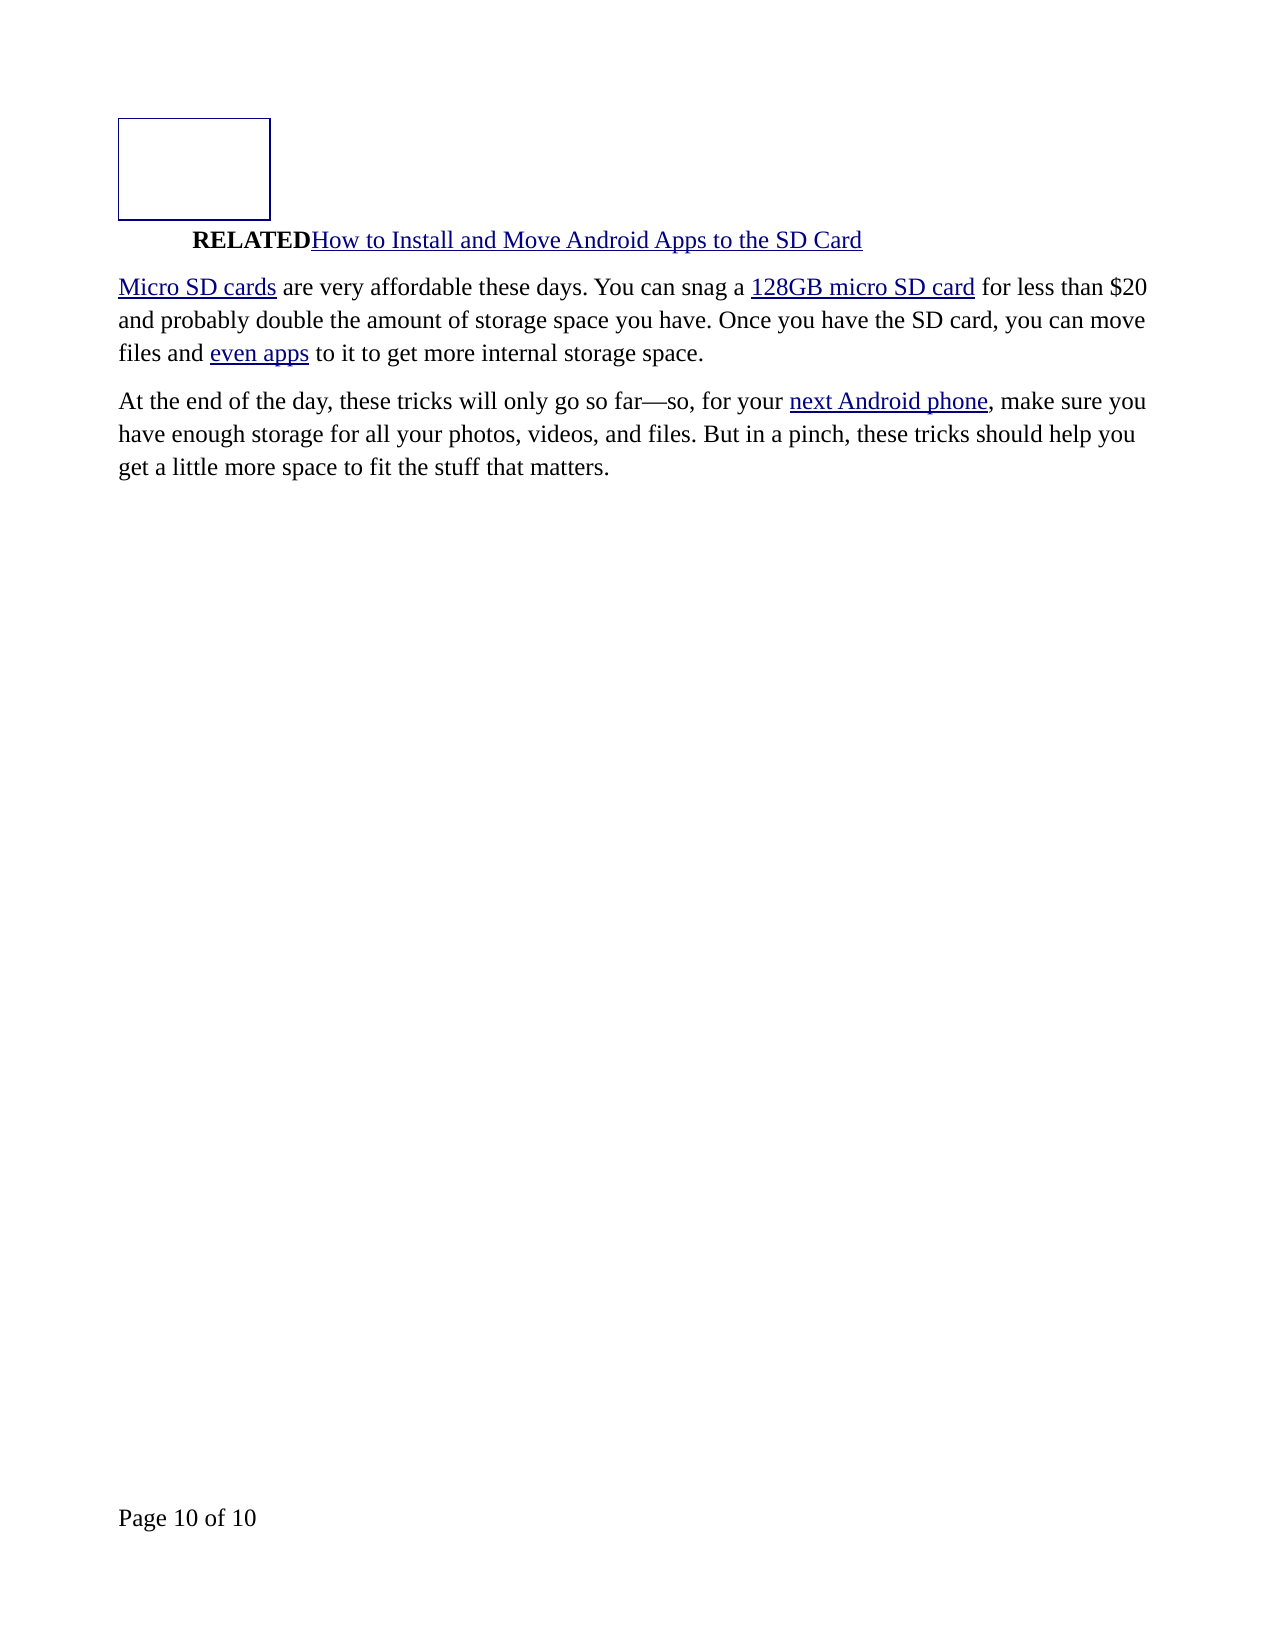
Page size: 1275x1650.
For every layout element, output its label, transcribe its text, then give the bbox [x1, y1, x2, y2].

text Micro SD cards are very affordable these days. You can snag a 128GB micro SD card for less than $20 and probably double the amount of storage space you have. Once you have the SD card, you can move files and even apps to it to get more internal storage space. [118, 272, 1157, 367]
text At the end of the day, these tricks will only go so far—so, for your next Android phone, make sure you have enough storage for all your photos, videos, and files. But in a pinch, these tricks should help you get a little more space to fit the stuff that matters. [118, 386, 1157, 481]
text RELATEDHow to Install and Move Android Apps to the SD Card [192, 225, 1157, 254]
